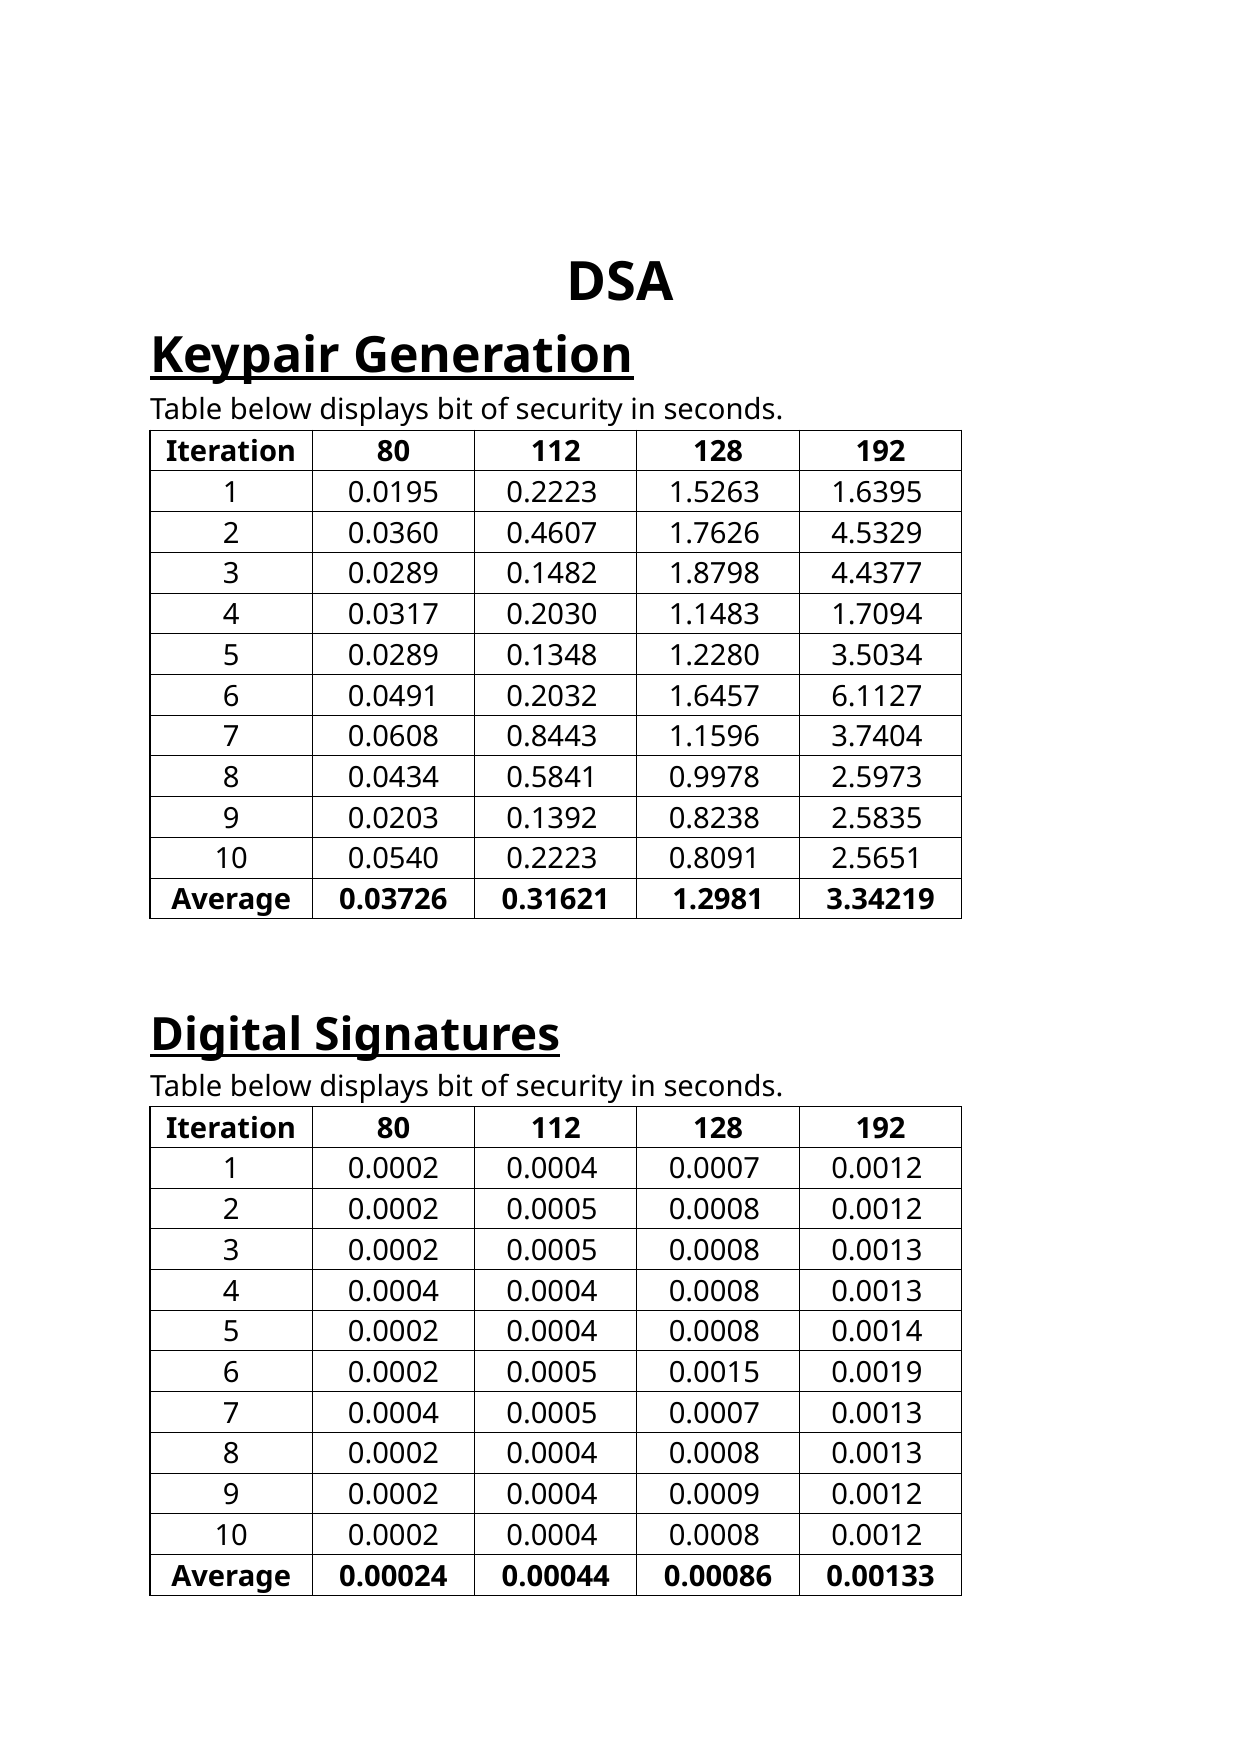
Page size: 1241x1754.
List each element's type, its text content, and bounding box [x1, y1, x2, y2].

table_cell 0.00133 [800, 1555, 961, 1595]
table_cell 0.0008 [637, 1229, 799, 1269]
table_cell 0.0012 [800, 1148, 961, 1187]
table_cell 7 [151, 716, 312, 755]
table_cell 0.0019 [800, 1351, 961, 1391]
table_header 192 [800, 1107, 961, 1147]
table_cell 0.0012 [800, 1514, 961, 1554]
table_cell 0.0008 [637, 1189, 799, 1228]
table_cell 1.5263 [637, 471, 799, 511]
table_cell 6.1127 [800, 675, 961, 714]
table_cell Average [151, 879, 312, 918]
table_cell 9 [151, 797, 312, 837]
table_header 192 [800, 431, 961, 470]
table_cell 0.8238 [637, 797, 799, 837]
table_cell 0.0289 [313, 553, 474, 592]
table_cell 0.2032 [475, 675, 636, 714]
table_cell 0.0004 [313, 1392, 474, 1432]
table_cell 2.5651 [800, 838, 961, 877]
table_cell 0.0005 [475, 1351, 636, 1391]
text DSA [150, 243, 1090, 316]
table_cell 0.0008 [637, 1311, 799, 1350]
table_cell 0.0608 [313, 716, 474, 755]
table_cell 0.0002 [313, 1189, 474, 1228]
table_cell 0.0540 [313, 838, 474, 877]
table_cell 1 [151, 471, 312, 511]
table_cell 0.0004 [313, 1270, 474, 1309]
table_cell 9 [151, 1474, 312, 1513]
table_cell 0.9978 [637, 756, 799, 796]
table_cell 0.0005 [475, 1392, 636, 1432]
table_cell 0.0004 [475, 1514, 636, 1554]
table_cell 4.4377 [800, 553, 961, 592]
table_cell 0.0203 [313, 797, 474, 837]
table_header 128 [637, 431, 799, 470]
table_cell 3.34219 [800, 879, 961, 918]
table_cell 0.0013 [800, 1392, 961, 1432]
table_header 80 [313, 431, 474, 470]
table_cell 0.0013 [800, 1229, 961, 1269]
table_cell 6 [151, 675, 312, 714]
table_cell 0.0012 [800, 1189, 961, 1228]
text Table below displays bit of security in seconds. [150, 389, 1090, 428]
table_cell 0.0015 [637, 1351, 799, 1391]
table_cell 1.2981 [637, 879, 799, 918]
table_cell 2 [151, 512, 312, 552]
table_cell 0.0008 [637, 1433, 799, 1472]
table_cell 0.0317 [313, 594, 474, 633]
table_cell 0.0002 [313, 1433, 474, 1472]
table_cell 0.2223 [475, 471, 636, 511]
table_cell 0.1482 [475, 553, 636, 592]
table_cell 0.1348 [475, 634, 636, 674]
table_cell 4 [151, 1270, 312, 1309]
table_cell 0.0002 [313, 1148, 474, 1187]
table_cell 3.7404 [800, 716, 961, 755]
table_cell 0.4607 [475, 512, 636, 552]
table_cell 1.2280 [637, 634, 799, 674]
table_header Iteration [151, 431, 312, 470]
table_cell 0.0014 [800, 1311, 961, 1350]
table_cell 3 [151, 553, 312, 592]
table_cell 0.0005 [475, 1189, 636, 1228]
table_header 112 [475, 431, 636, 470]
table_cell 0.0013 [800, 1433, 961, 1472]
table_cell 1.6395 [800, 471, 961, 511]
table_cell 5 [151, 1311, 312, 1350]
table_cell 2.5835 [800, 797, 961, 837]
table_cell 1.8798 [637, 553, 799, 592]
text Table below displays bit of security in seconds. [150, 1065, 1090, 1105]
table_header 128 [637, 1107, 799, 1147]
table_cell 10 [151, 1514, 312, 1554]
table_header 112 [475, 1107, 636, 1147]
table_cell 0.0195 [313, 471, 474, 511]
table_cell 0.0289 [313, 634, 474, 674]
table_cell 1 [151, 1148, 312, 1187]
table_cell 0.0013 [800, 1270, 961, 1309]
table_cell 0.0008 [637, 1514, 799, 1554]
text Digital Signatures [150, 1001, 1090, 1063]
table_cell 1.7626 [637, 512, 799, 552]
table_cell 0.0009 [637, 1474, 799, 1513]
table_cell 0.0005 [475, 1229, 636, 1269]
table_cell 2 [151, 1189, 312, 1228]
table_cell 0.0008 [637, 1270, 799, 1309]
table_cell 0.00044 [475, 1555, 636, 1595]
table_cell 0.0004 [475, 1311, 636, 1350]
table_cell 0.00024 [313, 1555, 474, 1595]
table_cell 0.00086 [637, 1555, 799, 1595]
table_cell 0.0002 [313, 1229, 474, 1269]
table_cell 0.0004 [475, 1474, 636, 1513]
table_cell 1.1596 [637, 716, 799, 755]
table_cell 0.1392 [475, 797, 636, 837]
table_cell 7 [151, 1392, 312, 1432]
table_cell 5 [151, 634, 312, 674]
table_cell 0.0002 [313, 1474, 474, 1513]
table_cell 1.1483 [637, 594, 799, 633]
table_cell 0.0007 [637, 1148, 799, 1187]
table_cell 0.0004 [475, 1433, 636, 1472]
table_cell 0.8091 [637, 838, 799, 877]
table_cell 3.5034 [800, 634, 961, 674]
table_cell 1.7094 [800, 594, 961, 633]
table_cell 6 [151, 1351, 312, 1391]
table_header Iteration [151, 1107, 312, 1147]
table_cell 4.5329 [800, 512, 961, 552]
table_cell 0.0012 [800, 1474, 961, 1513]
text Keypair Generation [150, 318, 1090, 387]
table_header 80 [313, 1107, 474, 1147]
table_cell 0.0002 [313, 1514, 474, 1554]
table_cell 2.5973 [800, 756, 961, 796]
table_cell 0.31621 [475, 879, 636, 918]
table_cell 0.0004 [475, 1148, 636, 1187]
table_cell 0.2223 [475, 838, 636, 877]
table_cell Average [151, 1555, 312, 1595]
table_cell 8 [151, 1433, 312, 1472]
table_cell 0.5841 [475, 756, 636, 796]
table_cell 3 [151, 1229, 312, 1269]
table_cell 0.8443 [475, 716, 636, 755]
table_cell 8 [151, 756, 312, 796]
table_cell 0.0007 [637, 1392, 799, 1432]
table_cell 0.0434 [313, 756, 474, 796]
table_cell 0.0004 [475, 1270, 636, 1309]
table_cell 0.0491 [313, 675, 474, 714]
table_cell 0.0002 [313, 1311, 474, 1350]
table_cell 10 [151, 838, 312, 877]
table_cell 1.6457 [637, 675, 799, 714]
table_cell 0.2030 [475, 594, 636, 633]
table_cell 0.0360 [313, 512, 474, 552]
table_cell 0.03726 [313, 879, 474, 918]
table_cell 4 [151, 594, 312, 633]
table_cell 0.0002 [313, 1351, 474, 1391]
